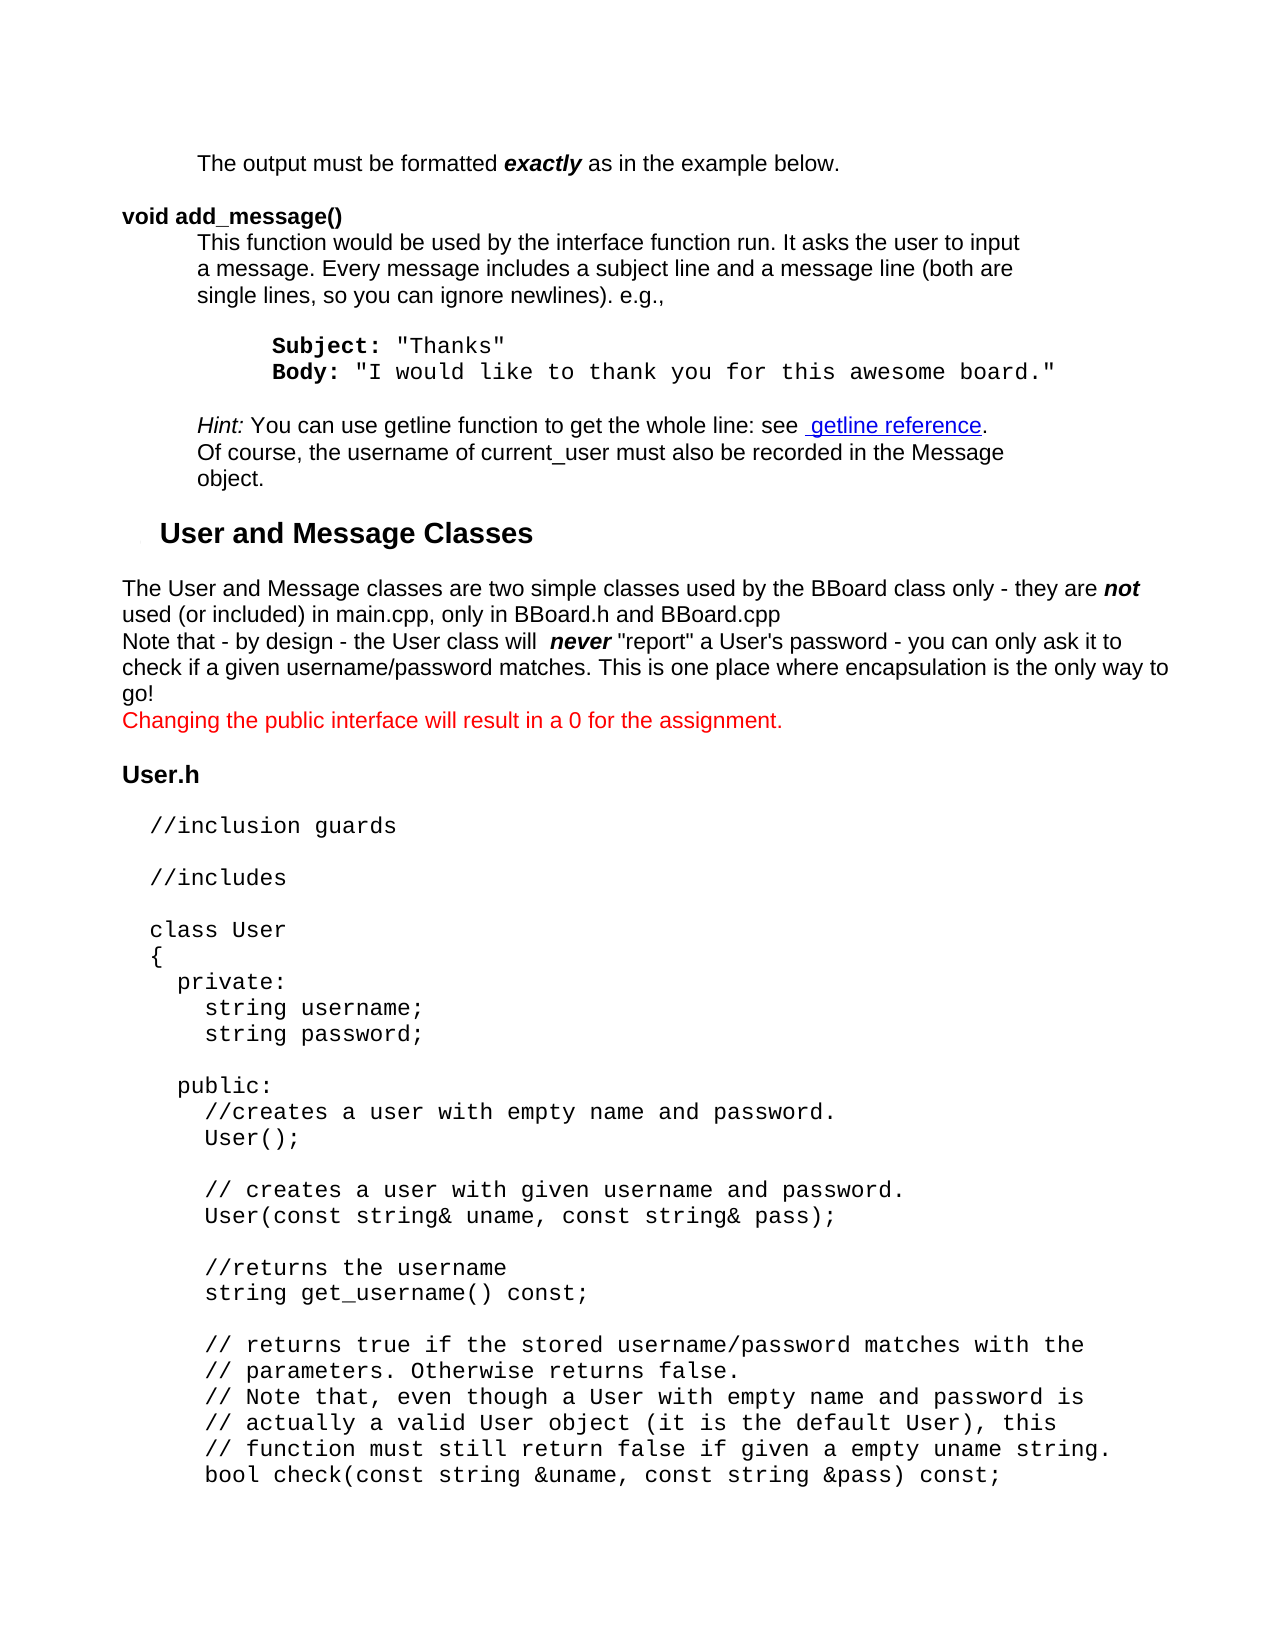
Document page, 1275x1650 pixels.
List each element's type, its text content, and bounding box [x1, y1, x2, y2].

text Body: "I would like to thank you for this awesome board." [122, 360, 1172, 386]
subtitle User and Message Classes [122, 516, 1172, 550]
text Note that - by design - the User class will never "report" a User's password - you can only ask it to check if a given username/password matches. This is one place where encapsulation is the only way to go! [122, 628, 1172, 707]
text Hint: You can use getline function to get the whole line: see getline reference. [122, 412, 1172, 439]
text Subject: "Thanks" [197, 334, 1172, 360]
text Of course, the username of current_user must also be recorded in the Message [122, 439, 1172, 465]
subtitle User.h [122, 759, 1172, 788]
text Changing the public interface will result in a 0 for the assignment. [122, 707, 1172, 733]
text single lines, so you can ignore newlines). e.g., [122, 282, 1172, 308]
text // actually a valid User object (it is the default User), this [122, 1411, 1172, 1437]
text The User and Message classes are two simple classes used by the BBoard class only - they are not used (or included) in main.cpp, only in BBoard.h and BBoard.cpp [122, 575, 1172, 628]
text This function would be used by the interface function run. It asks the user to input [122, 229, 1172, 255]
text object. [122, 465, 1172, 491]
text //inclusion guards [122, 815, 1172, 841]
text //includes class User { private: string username; string password; public: //creates a user with empty name and password. User(); // creates a user with given username and password. User(const string& uname, const string& pass); //returns the username string get_username() const; // returns true if the stored username/password matches with the [122, 841, 1172, 1359]
text void add_message() [122, 203, 1172, 229]
text // function must still return false if given a empty uname string. bool check(const string &uname, const string &pass) const; [122, 1437, 1172, 1489]
text // parameters. Otherwise returns false. // Note that, even though a User with empty name and password is [122, 1359, 1172, 1411]
text The output must be formatted exactly as in the example below. [122, 150, 1172, 176]
text a message. Every message includes a subject line and a message line (both are [122, 255, 1172, 282]
